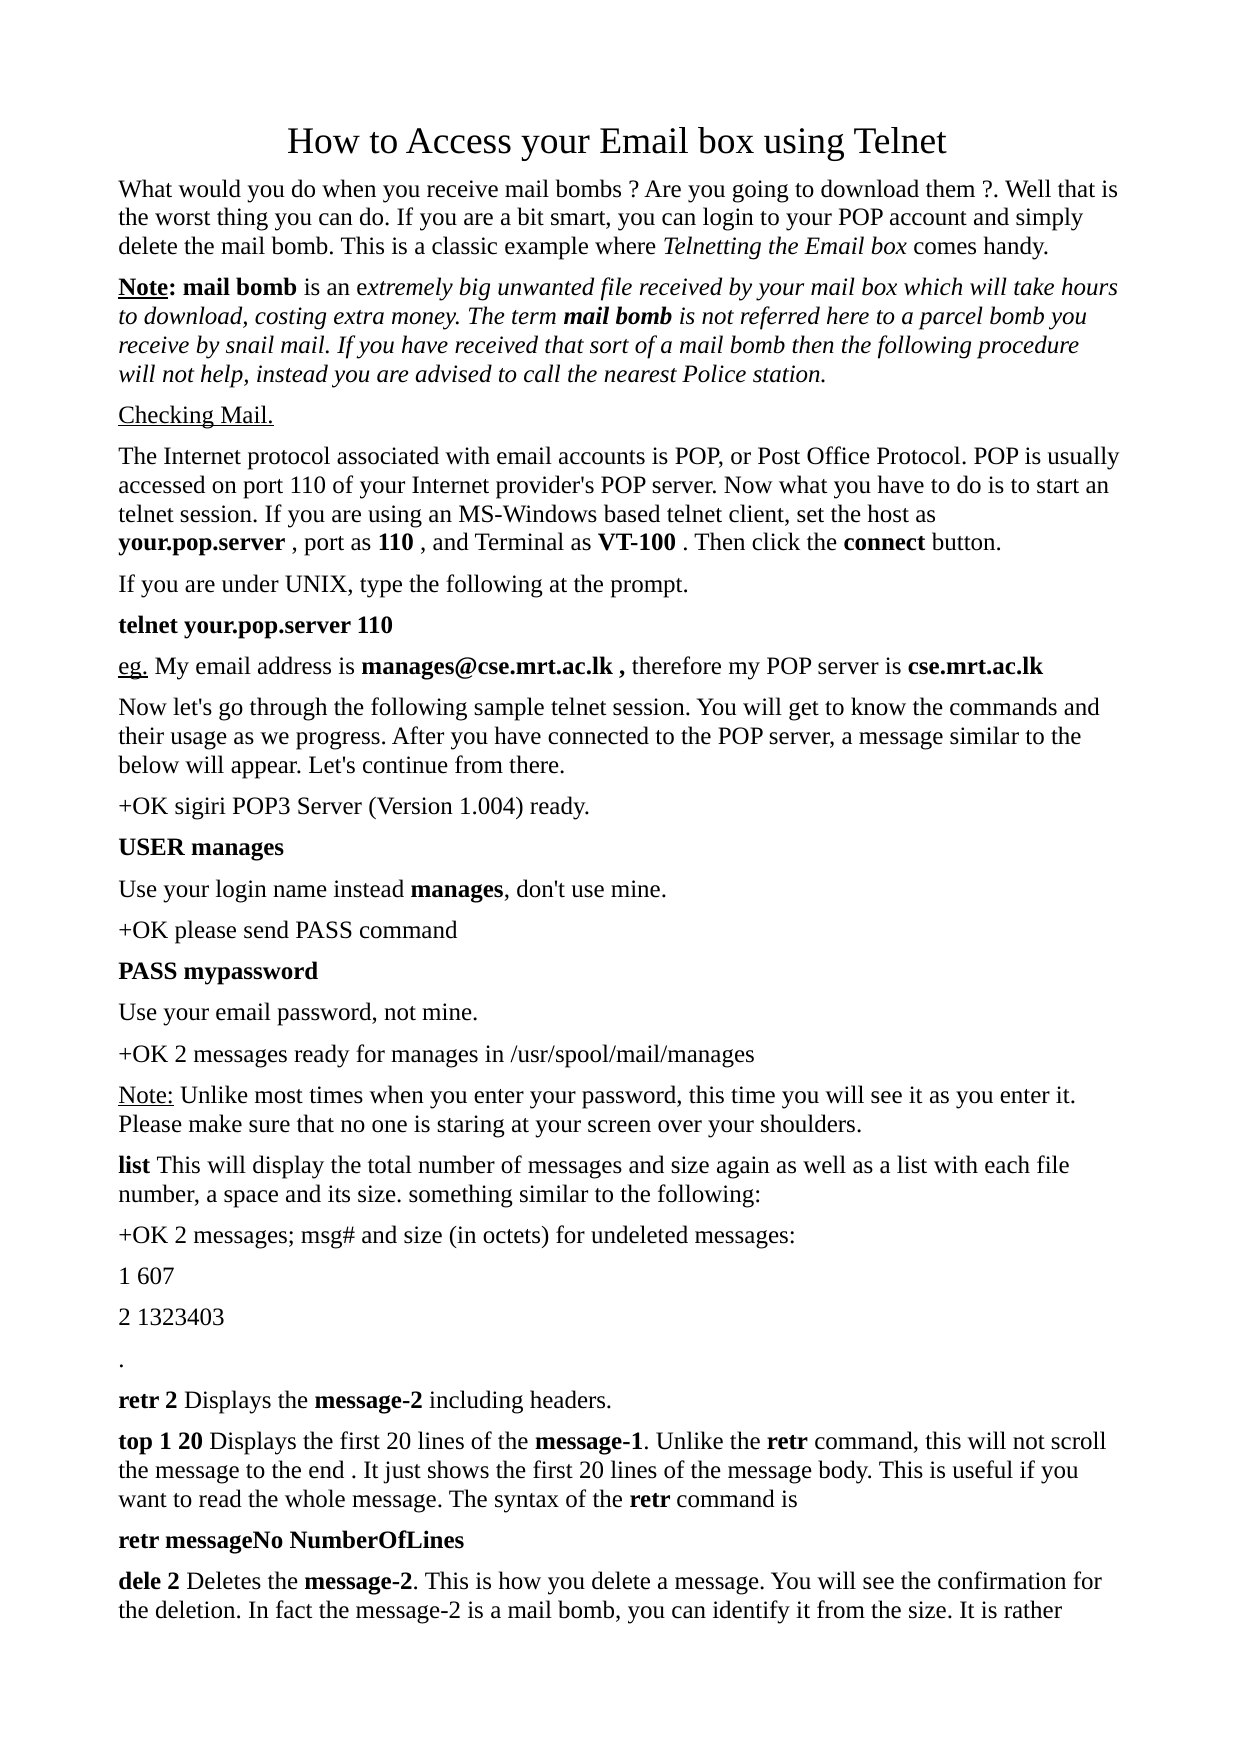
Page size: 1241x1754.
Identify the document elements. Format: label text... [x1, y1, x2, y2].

text +OK 2 messages; msg# and size (in octets) for undeleted messages: [118, 1220, 1122, 1249]
text PASS mypassword [118, 956, 1122, 985]
text Use your email password, not mine. [118, 997, 1122, 1026]
text list This will display the total number of messages and size again as well as a list with each file number, a space and its size. something similar to the following: [118, 1150, 1122, 1207]
text Use your login name instead manages, don't use mine. [118, 874, 1122, 902]
text USER manages [118, 832, 1122, 861]
text telnet your.pop.server 110 [118, 610, 1122, 639]
text top 1 20 Displays the first 20 lines of the message-1. Unlike the retr command, this will not scroll the message to the end . It just shows the first 20 lines of the message body. This is useful if you want to read the whole message. The syntax of the retr command is [118, 1426, 1122, 1512]
text Now let's go through the following sample telnet session. You will get to know the commands and their usage as we progress. After you have connected to the POP server, a message similar to the below will appear. Let's continue from there. [118, 692, 1122, 779]
text Note: Unlike most times when you enter your password, this time you will see it as you enter it. Please make sure that no one is staring at your screen over your shoulders. [118, 1080, 1122, 1137]
text If you are under UNIX, type the following at the prompt. [118, 569, 1122, 597]
text Note: mail bomb is an extremely big unwanted file received by your mail box which will take hours to download, costing extra money. The term mail bomb is not referred here to a parcel bomb you receive by snail mail. If you have received that sort of a mail bomb then the following procedure will not help, instead you are advised to call the nearest Police station. [118, 272, 1122, 387]
text What would you do when you receive mail bombs ? Are you going to download them ?. Well that is the worst thing you can do. If you are a bit smart, you can login to your POP account and simply delete the mail bomb. This is a classic example where Telnetting the Email box comes handy. [118, 174, 1122, 260]
text dele 2 Deletes the message-2. This is how you delete a message. You will see the confirmation for the deletion. In fact the message-2 is a mail bomb, you can identify it from the size. It is rather [118, 1566, 1122, 1624]
text 1 607 [118, 1261, 1122, 1290]
text eg. My email address is manages@cse.mrt.ac.lk , therefore my POP server is cse.mrt.ac.lk [118, 651, 1122, 680]
text +OK please send PASS command [118, 915, 1122, 944]
text The Internet protocol associated with email accounts is POP, or Post Office Protocol. POP is usually accessed on port 110 of your Internet provider's POP server. Now what you have to do is to start an telnet session. If you are using an MS-Windows based telnet client, set the host as your.pop.server , port as 110 , and Terminal as VT-100 . Then click the connect button. [118, 441, 1122, 556]
text . [118, 1344, 1122, 1372]
text How to Access your Email box using Telnet [118, 118, 1122, 161]
text +OK sigiri POP3 Server (Version 1.004) ready. [118, 791, 1122, 820]
text retr 2 Displays the message-2 including headers. [118, 1385, 1122, 1414]
text +OK 2 messages ready for manages in /usr/spool/mail/manages [118, 1039, 1122, 1067]
text 2 1323403 [118, 1302, 1122, 1331]
text retr messageNo NumberOfLines [118, 1525, 1122, 1554]
text Checking Mail. [118, 400, 1122, 429]
